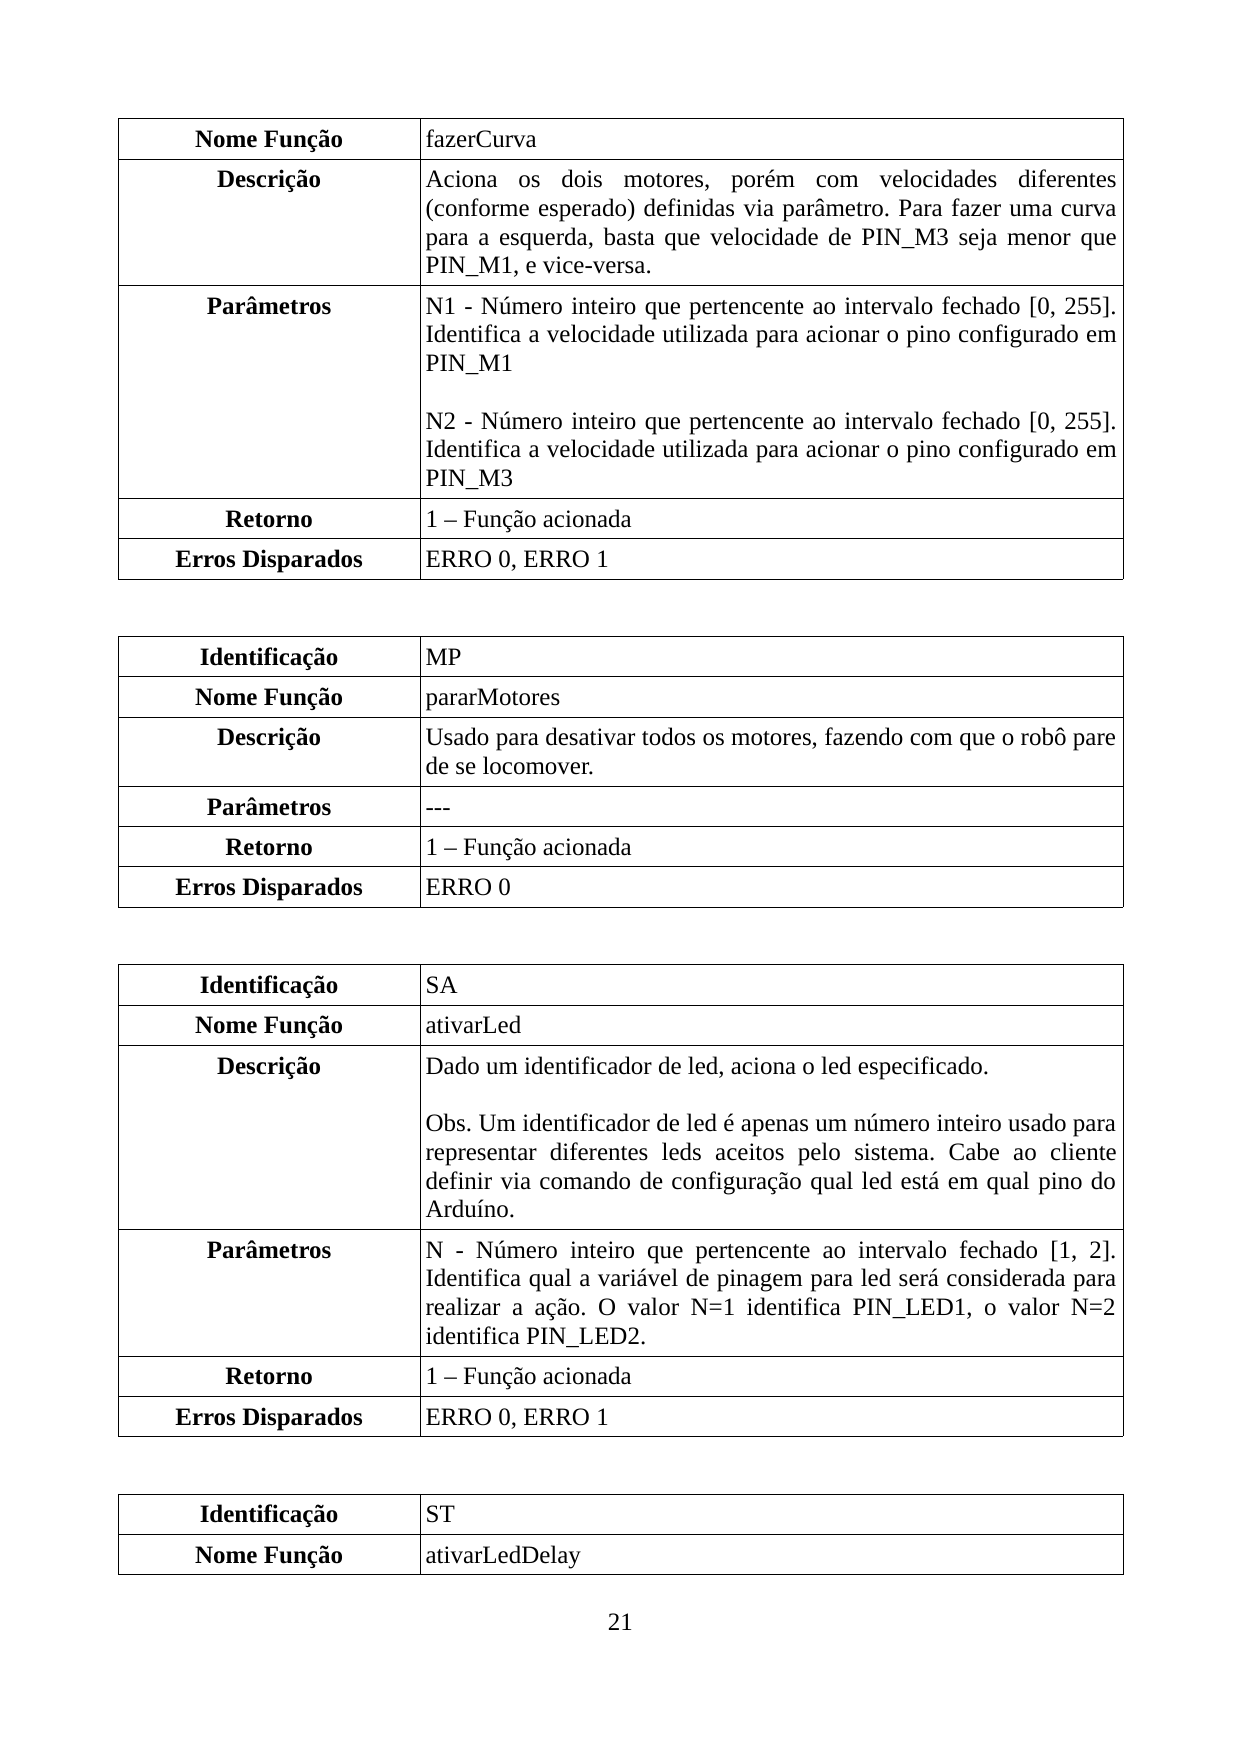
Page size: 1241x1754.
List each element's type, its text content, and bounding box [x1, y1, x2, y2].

table_cell Nome Função [119, 677, 420, 717]
table_cell ativarLedDelay [421, 1535, 1123, 1574]
table_cell fazerCurva [421, 119, 1123, 158]
table_cell Parâmetros [119, 1230, 420, 1356]
table_cell pararMotores [421, 677, 1123, 717]
table_header ST [421, 1495, 1123, 1534]
table_cell Retorno [119, 1357, 420, 1396]
table_cell Nome Função [119, 1535, 420, 1574]
table_cell --- [421, 787, 1123, 826]
table_cell N - Número inteiro que pertencente ao intervalo fechado [1, 2]. Identifica qual a variável de pinagem para led será considerada para realizar a ação. O valor N=1 identifica PIN_LED1, o valor N=2 identifica PIN_LED2. [421, 1230, 1123, 1356]
table_cell Parâmetros [119, 787, 420, 826]
table_cell ERRO 0, ERRO 1 [421, 539, 1123, 578]
table_cell Parâmetros [119, 286, 420, 498]
table_cell Descrição [119, 160, 420, 285]
table_cell ERRO 0, ERRO 1 [421, 1397, 1123, 1436]
table_header MP [421, 637, 1123, 676]
table_cell 1 – Função acionada [421, 827, 1123, 866]
table_cell Dado um identificador de led, aciona o led especificado. Obs. Um identificador de led é apenas um número inteiro usado para representar diferentes leds aceitos pelo sistema. Cabe ao cliente definir via comando de configuração qual led está em qual pino do Arduíno. [421, 1046, 1123, 1229]
table_header Identificação [119, 637, 420, 676]
table_cell Aciona os dois motores, porém com velocidades diferentes (conforme esperado) definidas via parâmetro. Para fazer uma curva para a esquerda, basta que velocidade de PIN_M3 seja menor que PIN_M1, e vice-versa. [421, 160, 1123, 285]
table_header SA [421, 965, 1123, 1004]
table_cell 1 – Função acionada [421, 499, 1123, 538]
table_cell Retorno [119, 827, 420, 866]
table_header Identificação [119, 965, 420, 1004]
table_cell Retorno [119, 499, 420, 538]
table_cell ativarLed [421, 1006, 1123, 1045]
table_header Identificação [119, 1495, 420, 1534]
table_cell N1 - Número inteiro que pertencente ao intervalo fechado [0, 255]. Identifica a velocidade utilizada para acionar o pino configurado em PIN_M1 N2 - Número inteiro que pertencente ao intervalo fechado [0, 255]. Identifica a velocidade utilizada para acionar o pino configurado em PIN_M3 [421, 286, 1123, 498]
table_cell ERRO 0 [421, 867, 1123, 907]
table_cell 1 – Função acionada [421, 1357, 1123, 1396]
table_cell Erros Disparados [119, 1397, 420, 1436]
table_cell Descrição [119, 718, 420, 786]
table_cell Erros Disparados [119, 539, 420, 578]
table_cell Nome Função [119, 1006, 420, 1045]
table_cell Descrição [119, 1046, 420, 1229]
table_cell Erros Disparados [119, 867, 420, 907]
table_cell Usado para desativar todos os motores, fazendo com que o robô pare de se locomover. [421, 718, 1123, 786]
table_cell Nome Função [119, 119, 420, 158]
